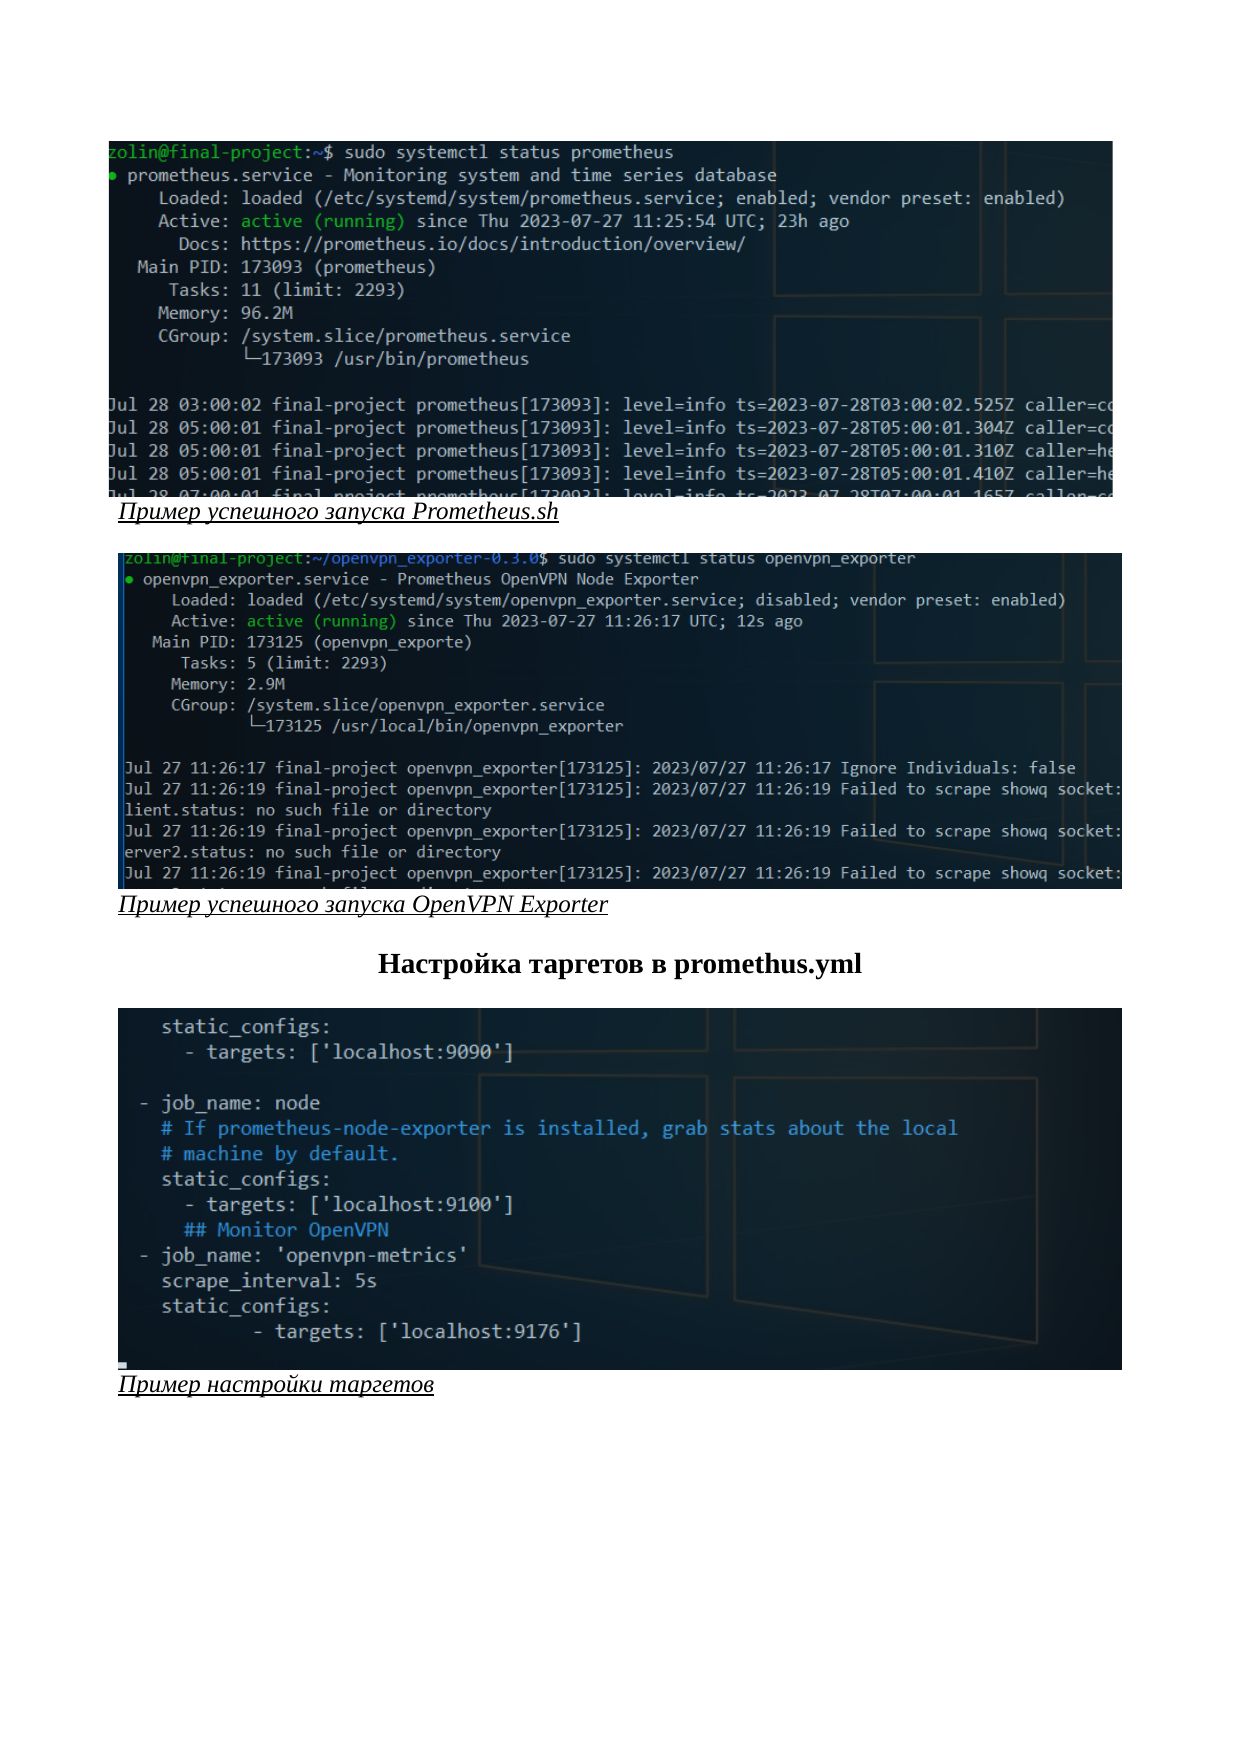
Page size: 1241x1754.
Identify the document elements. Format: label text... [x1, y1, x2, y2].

text Пример настройки таргетов [118, 1370, 1122, 1398]
text Пример успешного запуска OpenVPN Exporter [118, 889, 1122, 917]
text Настройка таргетов в promethus.yml [118, 946, 1122, 980]
text Пример успешного запуска Prometheus.sh [118, 118, 1122, 525]
